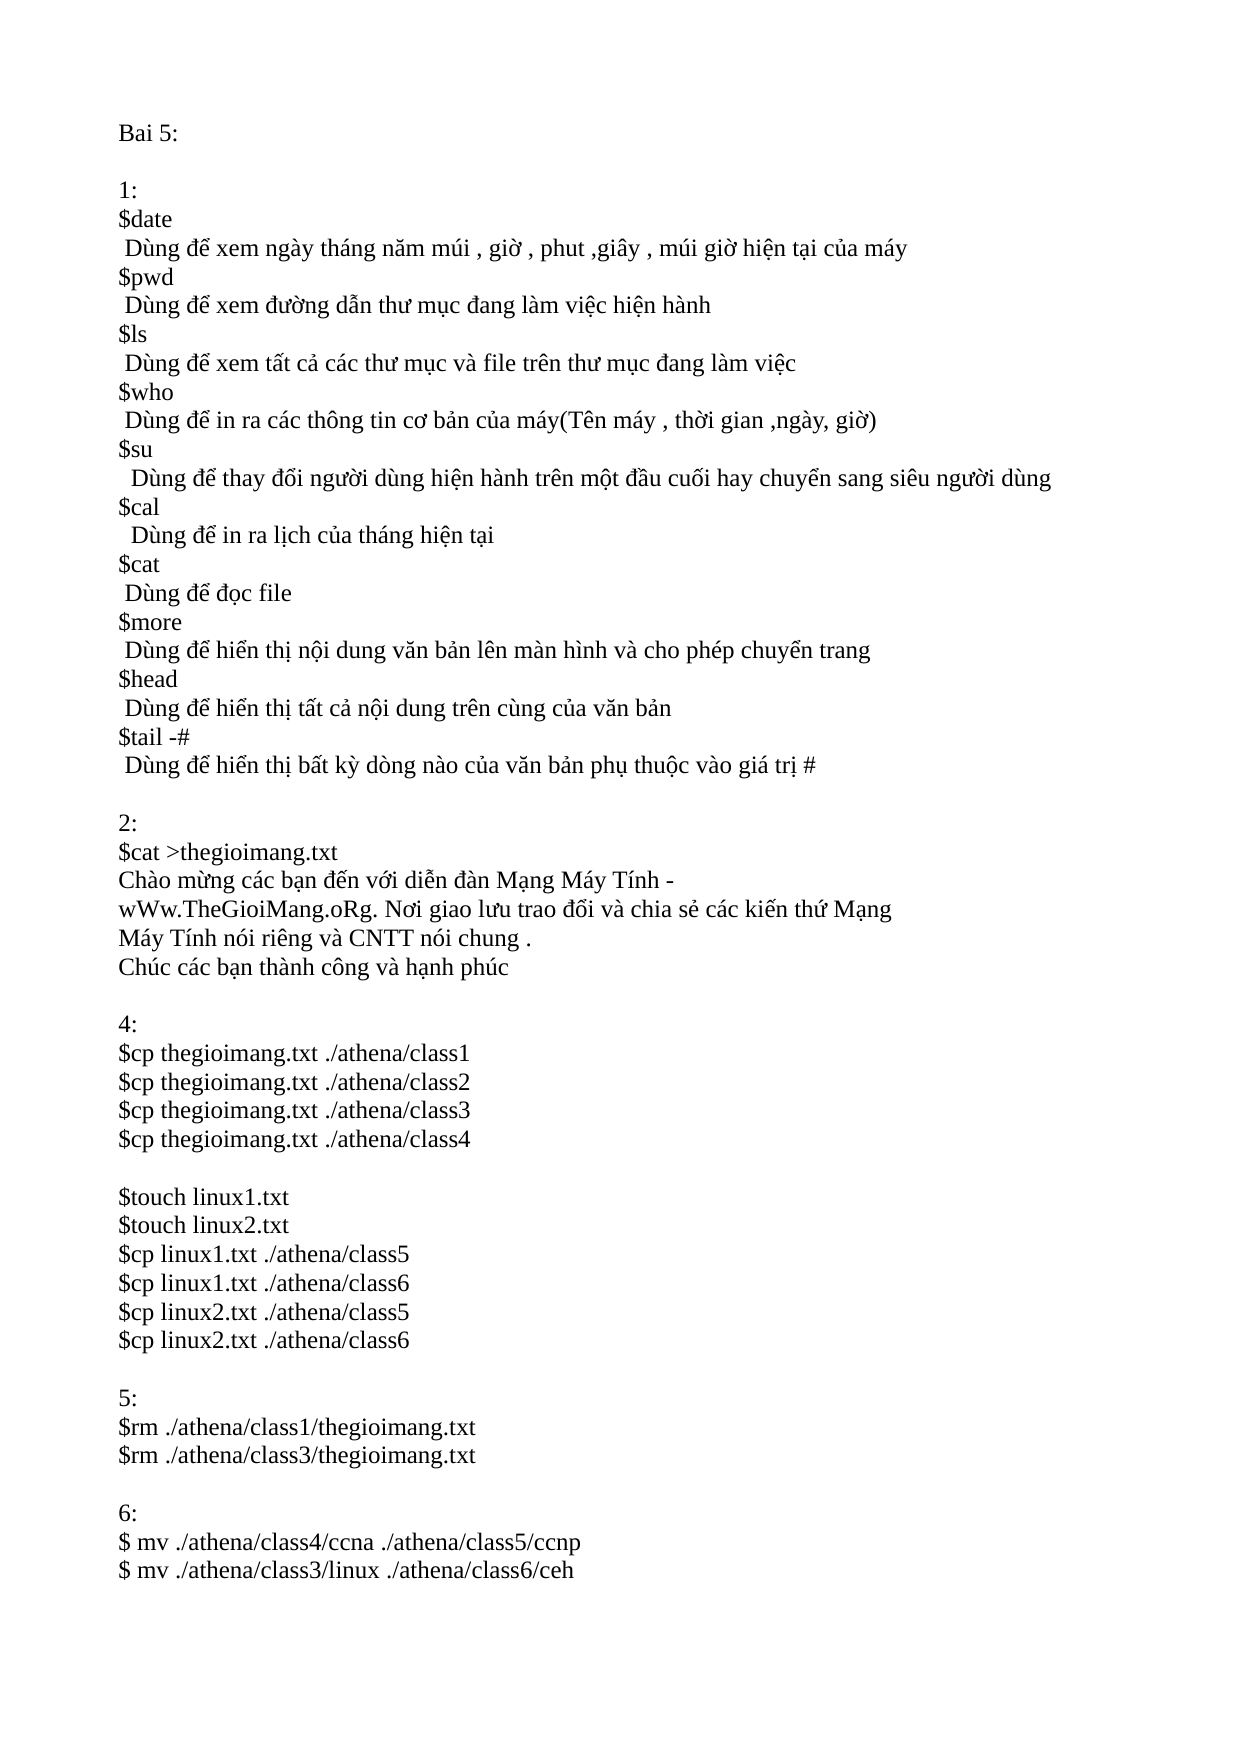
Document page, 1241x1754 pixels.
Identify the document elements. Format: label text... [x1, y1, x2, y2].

text Dùng để in ra các thông tin cơ bản của máy(Tên máy , thời gian ,ngày, giờ) [118, 406, 1122, 434]
text $cat [118, 549, 1122, 578]
text 1: [118, 176, 1122, 204]
text $cp thegioimang.txt ./athena/class1 [118, 1038, 1122, 1067]
text $cat >thegioimang.txt [118, 837, 1122, 866]
text $ mv ./athena/class3/linux ./athena/class6/ceh [118, 1556, 1122, 1584]
text 6: [118, 1498, 1122, 1527]
text $cp thegioimang.txt ./athena/class3 [118, 1096, 1122, 1124]
text $rm ./athena/class3/thegioimang.txt [118, 1441, 1122, 1469]
text $cp linux2.txt ./athena/class6 [118, 1326, 1122, 1354]
text Máy Tính nói riêng và CNTT nói chung . [118, 923, 1122, 952]
text $cp thegioimang.txt ./athena/class4 [118, 1124, 1122, 1153]
text $touch linux1.txt [118, 1182, 1122, 1211]
text Dùng để xem đường dẫn thư mục đang làm việc hiện hành [118, 291, 1122, 319]
text 2: [118, 808, 1122, 837]
text $cp thegioimang.txt ./athena/class2 [118, 1067, 1122, 1096]
text Dùng để in ra lịch của tháng hiện tại [118, 521, 1122, 549]
text Dùng để xem ngày tháng năm múi , giờ , phut ,giây , múi giờ hiện tại của máy [118, 233, 1122, 262]
text $cp linux1.txt ./athena/class6 [118, 1268, 1122, 1297]
text $ls [118, 319, 1122, 348]
text $head [118, 664, 1122, 693]
text $cal [118, 492, 1122, 521]
text $ mv ./athena/class4/ccna ./athena/class5/ccnp [118, 1527, 1122, 1556]
text Dùng để hiển thị tất cả nội dung trên cùng của văn bản [118, 693, 1122, 722]
text Bai 5: [118, 118, 1122, 147]
text 5: [118, 1383, 1122, 1412]
text Dùng để đọc file [118, 578, 1122, 607]
text $tail -# [118, 722, 1122, 751]
text Dùng để thay đổi người dùng hiện hành trên một đầu cuối hay chuyển sang siêu người dùng [118, 463, 1122, 492]
text Dùng để xem tất cả các thư mục và file trên thư mục đang làm việc [118, 348, 1122, 377]
text $cp linux1.txt ./athena/class5 [118, 1239, 1122, 1268]
text 4: [118, 1009, 1122, 1038]
text Chúc các bạn thành công và hạnh phúc [118, 952, 1122, 981]
text Dùng để hiển thị nội dung văn bản lên màn hình và cho phép chuyển trang [118, 636, 1122, 664]
text $su [118, 434, 1122, 463]
text Dùng để hiển thị bất kỳ dòng nào của văn bản phụ thuộc vào giá trị # [118, 751, 1122, 779]
text $more [118, 607, 1122, 636]
text $rm ./athena/class1/thegioimang.txt [118, 1412, 1122, 1441]
text $who [118, 377, 1122, 406]
text wWw.TheGioiMang.oRg. Nơi giao lưu trao đổi và chia sẻ các kiến thứ Mạng [118, 894, 1122, 923]
text $date [118, 204, 1122, 233]
text $pwd [118, 262, 1122, 291]
text $cp linux2.txt ./athena/class5 [118, 1297, 1122, 1326]
text $touch linux2.txt [118, 1211, 1122, 1239]
text Chào mừng các bạn đến với diễn đàn Mạng Máy Tính - [118, 866, 1122, 894]
